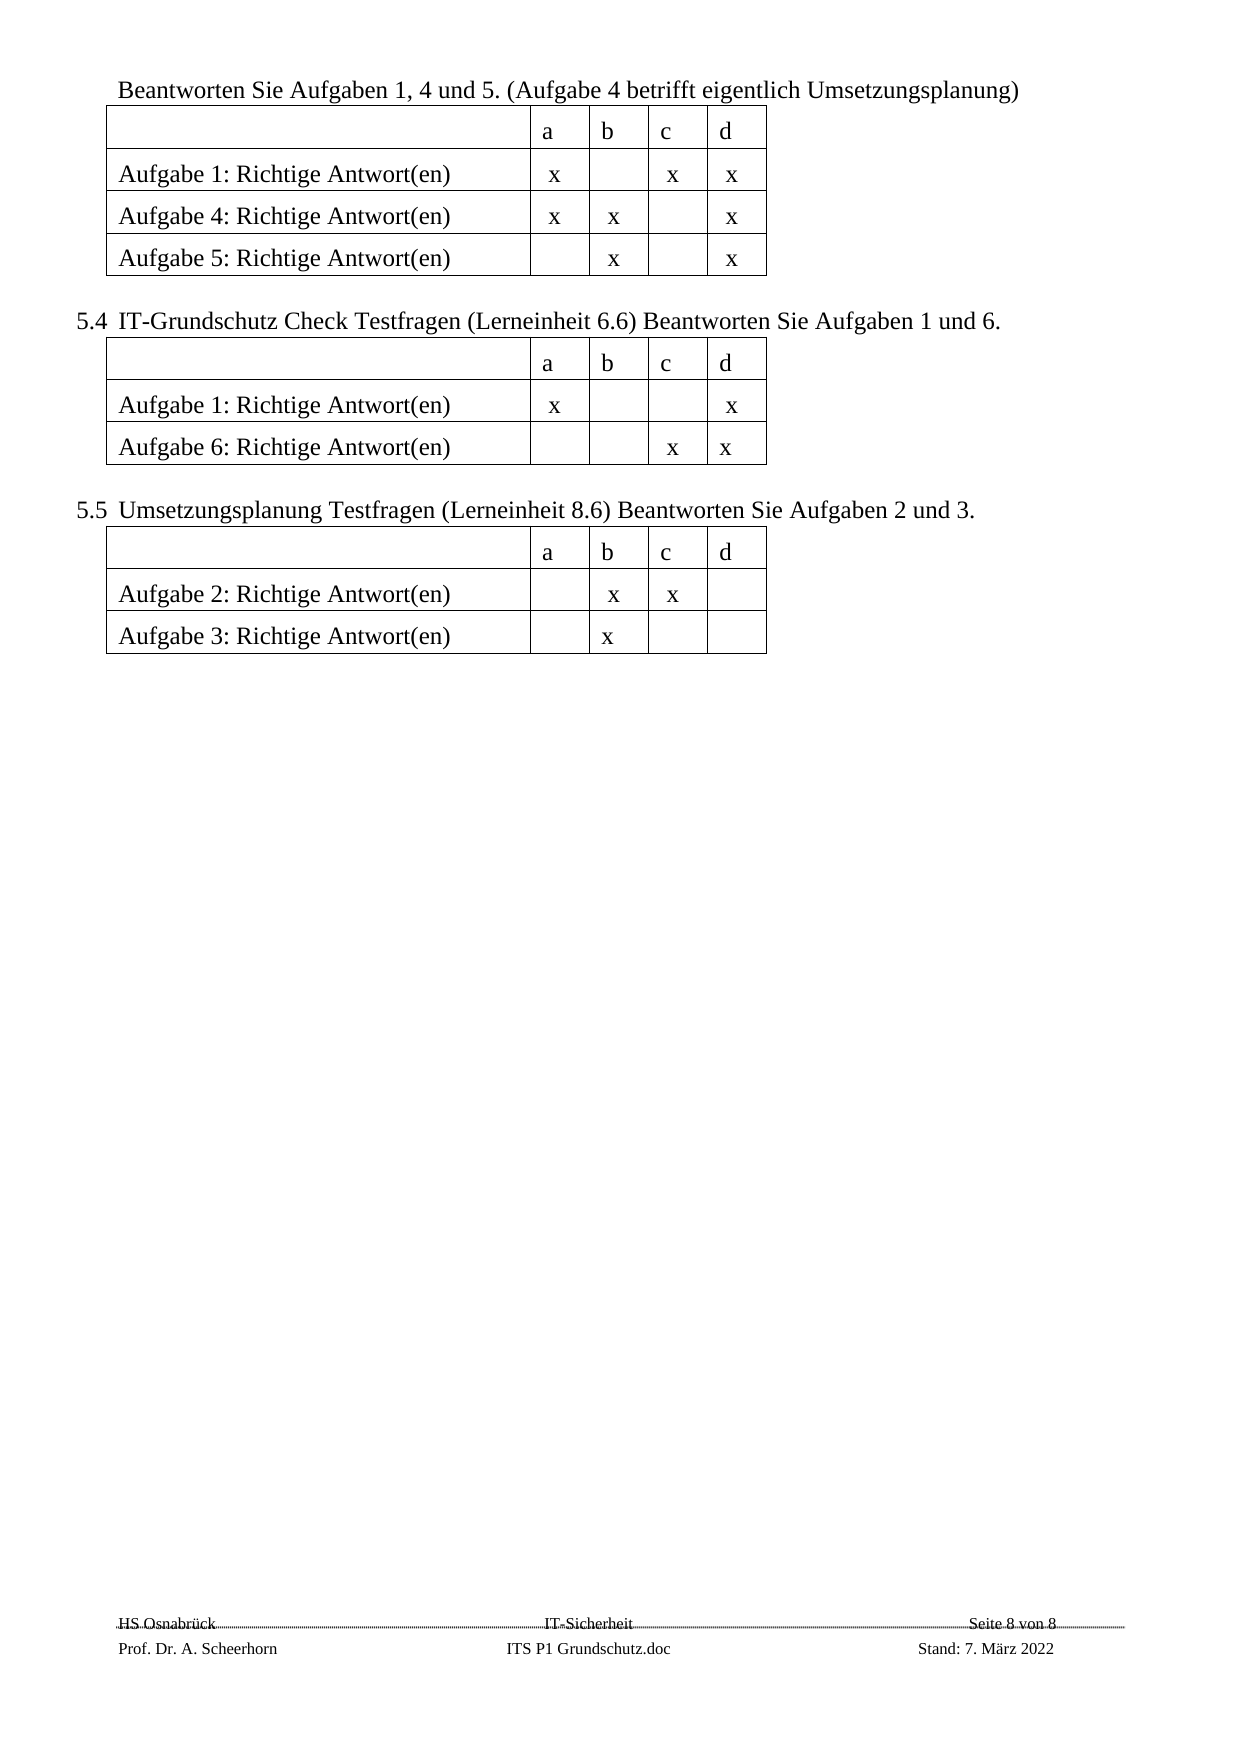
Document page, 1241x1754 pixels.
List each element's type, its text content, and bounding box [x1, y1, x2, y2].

table_cell [708, 569, 766, 610]
text Beantworten Sie Aufgaben 1, 4 und 5. (Aufgabe 4 betrifft eigentlich Umsetzungsplanung) [117, 75, 1122, 104]
table_cell x [708, 380, 766, 421]
table_header [107, 338, 530, 379]
table_header [107, 527, 530, 568]
list IT-Grundschutz Check Testfragen (Lerneinheit 6.6) Beantworten Sie Aufgaben 1 und 6. [76, 306, 1122, 335]
table_cell x [708, 149, 766, 190]
table_header c [649, 527, 707, 568]
table_cell x [531, 191, 589, 232]
table_cell Aufgabe 5: Richtige Antwort(en) [107, 234, 530, 275]
table_header [107, 106, 530, 148]
table_cell [590, 422, 648, 464]
table_header c [649, 106, 707, 148]
table_cell [649, 380, 707, 421]
table_cell [531, 611, 589, 652]
table_cell x [590, 611, 648, 652]
table_cell [649, 611, 707, 652]
table_cell x [649, 422, 707, 464]
table_header a [531, 527, 589, 568]
table_cell x [708, 422, 766, 464]
table_cell Aufgabe 2: Richtige Antwort(en) [107, 569, 530, 610]
table_cell Aufgabe 3: Richtige Antwort(en) [107, 611, 530, 652]
table_header d [708, 527, 766, 568]
table_cell [649, 191, 707, 232]
table_cell x [708, 191, 766, 232]
table_cell [531, 234, 589, 275]
table_header b [590, 106, 648, 148]
table_cell x [531, 149, 589, 190]
table_cell [531, 569, 589, 610]
table_cell x [708, 234, 766, 275]
list Umsetzungsplanung Testfragen (Lerneinheit 8.6) Beantworten Sie Aufgaben 2 und 3. [76, 495, 1122, 524]
table_cell x [590, 191, 648, 232]
table_cell Aufgabe 6: Richtige Antwort(en) [107, 422, 530, 464]
table_cell x [590, 569, 648, 610]
table_header c [649, 338, 707, 379]
table_cell [531, 422, 589, 464]
table_cell x [649, 149, 707, 190]
table_header b [590, 338, 648, 379]
table_header d [708, 338, 766, 379]
table_cell [649, 234, 707, 275]
table_cell x [531, 380, 589, 421]
table_cell [708, 611, 766, 652]
table_cell Aufgabe 1: Richtige Antwort(en) [107, 380, 530, 421]
table_header b [590, 527, 648, 568]
table_cell Aufgabe 4: Richtige Antwort(en) [107, 191, 530, 232]
table_cell Aufgabe 1: Richtige Antwort(en) [107, 149, 530, 190]
table_header a [531, 338, 589, 379]
table_cell [590, 149, 648, 190]
table_cell [590, 380, 648, 421]
table_cell x [590, 234, 648, 275]
table_cell x [649, 569, 707, 610]
table_header d [708, 106, 766, 148]
table_header a [531, 106, 589, 148]
